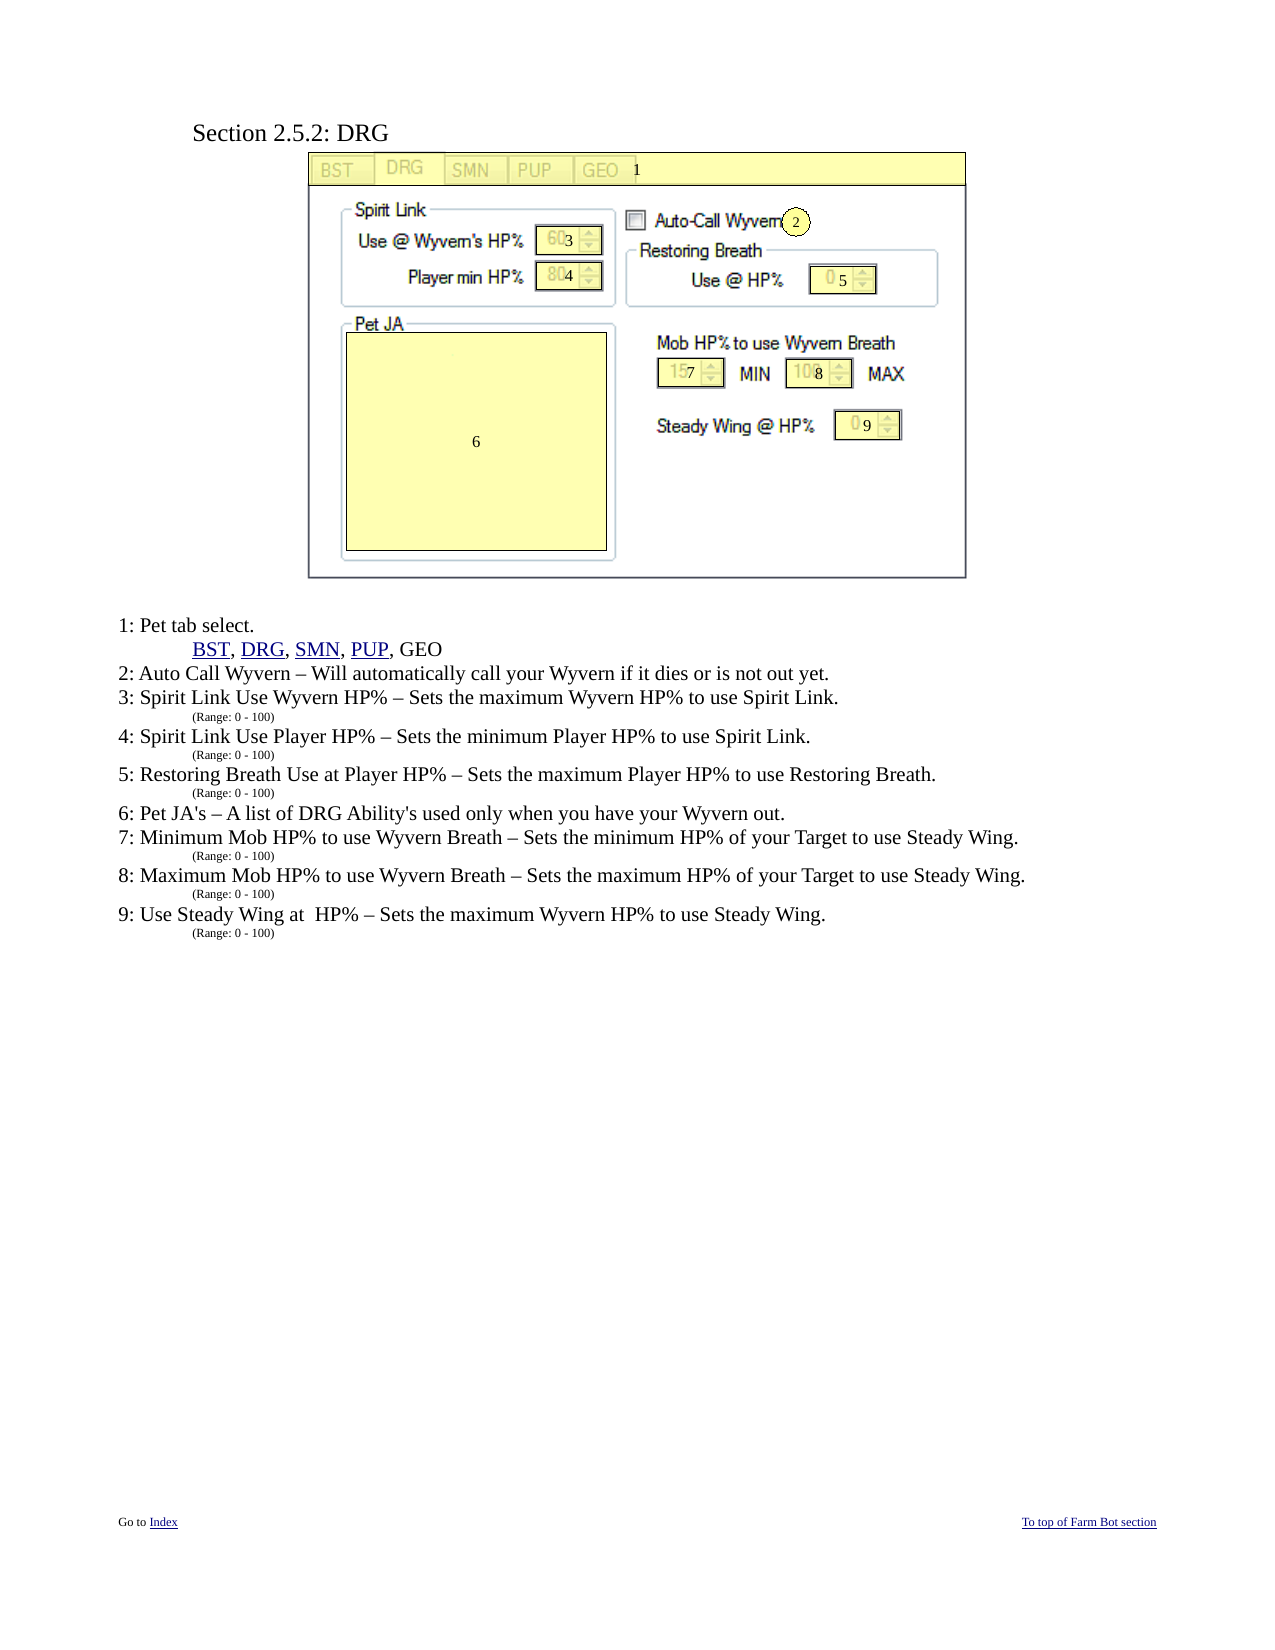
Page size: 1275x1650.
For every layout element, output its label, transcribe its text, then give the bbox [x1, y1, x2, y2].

text (Range: 0 - 100) [118, 786, 1157, 801]
text BST, DRG, SMN, PUP, GEO [118, 637, 1157, 661]
text 8: Maximum Mob HP% to use Wyvern Breath – Sets the maximum HP% of your Target to use Steady Wing. [118, 863, 1157, 887]
text 3: Spirit Link Use Wyvern HP% – Sets the maximum Wyvern HP% to use Spirit Link. [118, 685, 1157, 709]
text 9: Use Steady Wing at HP% – Sets the maximum Wyvern HP% to use Steady Wing. [118, 902, 1157, 926]
picture [302, 146, 973, 585]
text Go to Index To top of Farm Bot section [118, 1515, 1157, 1529]
text (Range: 0 - 100) [118, 849, 1157, 863]
text 7: Minimum Mob HP% to use Wyvern Breath – Sets the minimum HP% of your Target to use Steady Wing. [118, 825, 1157, 849]
text (Range: 0 - 100) [118, 709, 1157, 724]
text Section 2.5.2: DRG [118, 118, 1157, 147]
text 6: Pet JA's – A list of DRG Ability's used only when you have your Wyvern out. [118, 801, 1157, 825]
text 2: Auto Call Wyvern – Will automatically call your Wyvern if it dies or is not out yet. [118, 661, 1157, 685]
text (Range: 0 - 100) [118, 887, 1157, 902]
text 4: Spirit Link Use Player HP% – Sets the minimum Player HP% to use Spirit Link. [118, 724, 1157, 748]
text (Range: 0 - 100) [118, 748, 1157, 762]
text 1: Pet tab select. [118, 613, 1157, 637]
text (Range: 0 - 100) [118, 926, 1157, 940]
text 5: Restoring Breath Use at Player HP% – Sets the maximum Player HP% to use Restoring Breath. [118, 762, 1157, 786]
